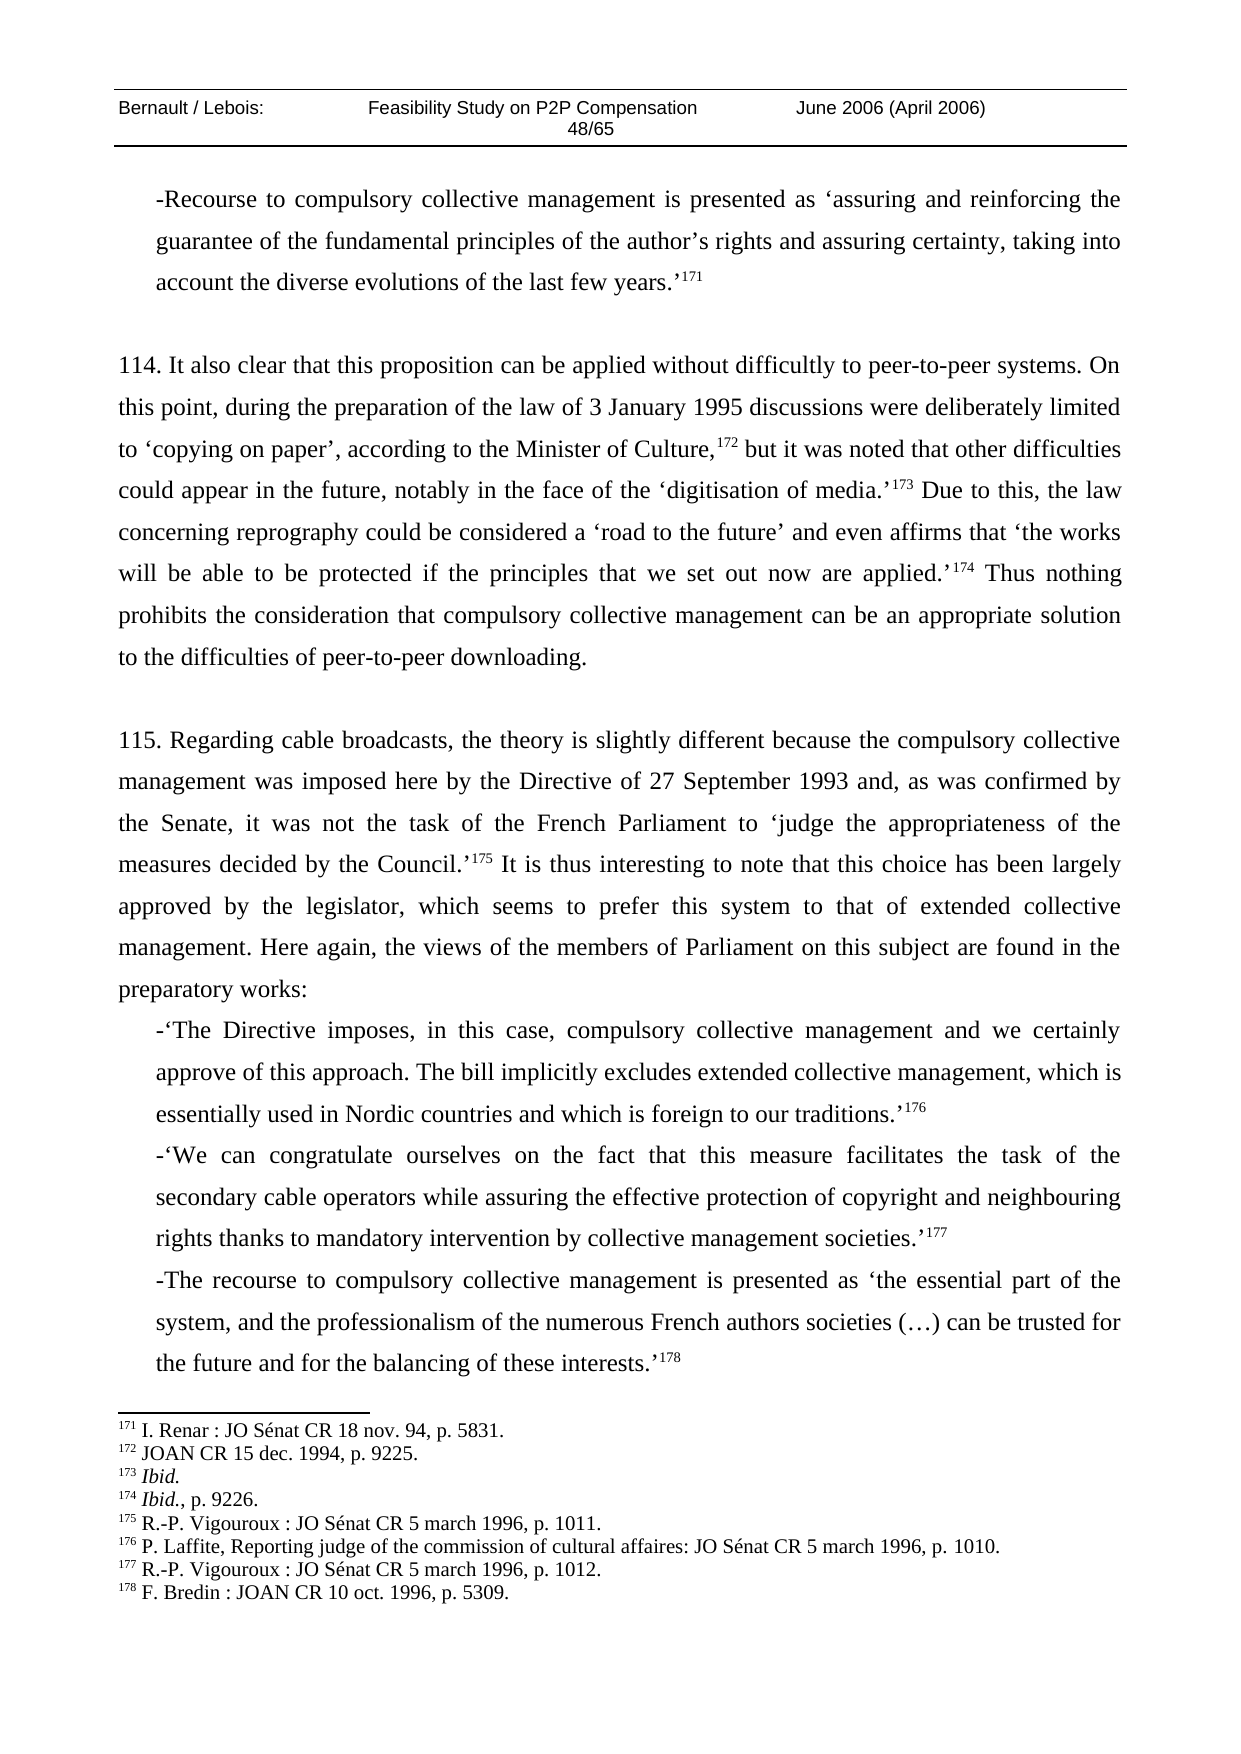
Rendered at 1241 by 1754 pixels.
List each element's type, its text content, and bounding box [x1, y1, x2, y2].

text 114. It also clear that this proposition can be applied without difficultly to peer-to-peer systems. On this point, during the preparation of the law of 3 January 1995 discussions were deliberately limited to ‘copying on paper’, according to the Minister of Culture, but it was noted that other difficulties could appear in the future, notably in the face of the ‘digitisation of media.’ Due to this, the law concerning reprography could be considered a ‘road to the future’ and even affirms that ‘the works will be able to be protected if the principles that we set out now are applied.’ Thus nothing prohibits the consideration that compulsory collective management can be an appropriate solution to the difficulties of peer-to-peer downloading. [118, 352, 1122, 670]
list R.-P. Vigouroux : JO Sénat CR 5 march 1996, p. 1012. [118, 1558, 1122, 1581]
list Recourse to compulsory collective management is presented as ‘assuring and reinforcing the guarantee of the fundamental principles of the author’s rights and assuring certainty, taking into account the diverse evolutions of the last few years.’ [156, 185, 1122, 296]
list P. Laffite, Reporting judge of the commission of cultural affaires: JO Sénat CR 5 march 1996, p. 1010. [118, 1534, 1122, 1558]
text Ibid. [118, 1465, 1122, 1488]
list ‘The Directive imposes, in this case, compulsory collective management and we certainly approve of this approach. The bill implicitly excludes extended collective management, which is essentially used in Nordic countries and which is foreign to our traditions.’ [156, 1017, 1122, 1127]
list F. Bredin : JOAN CR 10 oct. 1996, p. 5309. [118, 1581, 1122, 1604]
text R.-P. Vigouroux : JO Sénat CR 5 march 1996, p. 1011. [118, 1511, 1122, 1534]
text JOAN CR 15 dec. 1994, p. 9225. [118, 1442, 1122, 1465]
list ‘We can congratulate ourselves on the fact that this measure facilitates the task of the secondary cable operators while assuring the effective protection of copyright and neighbouring rights thanks to mandatory intervention by collective management societies.’ [156, 1141, 1122, 1252]
list I. Renar : JO Sénat CR 18 nov. 94, p. 5831. [118, 1419, 1122, 1442]
list The recourse to compulsory collective management is presented as ‘the essential part of the system, and the professionalism of the numerous French authors societies (…) can be trusted for the future and for the balancing of these interests.’ [156, 1266, 1122, 1377]
text 115. Regarding cable broadcasts, the theory is slightly different because the compulsory collective management was imposed here by the Directive of 27 September 1993 and, as was confirmed by the Senate, it was not the task of the French Parliament to ‘judge the appropriateness of the measures decided by the Council.’ It is thus interesting to note that this choice has been largely approved by the legislator, which seems to prefer this system to that of extended collective management. Here again, the views of the members of Parliament on this subject are found in the preparatory works: [118, 726, 1122, 1003]
text Ibid., p. 9226. [118, 1488, 1122, 1511]
